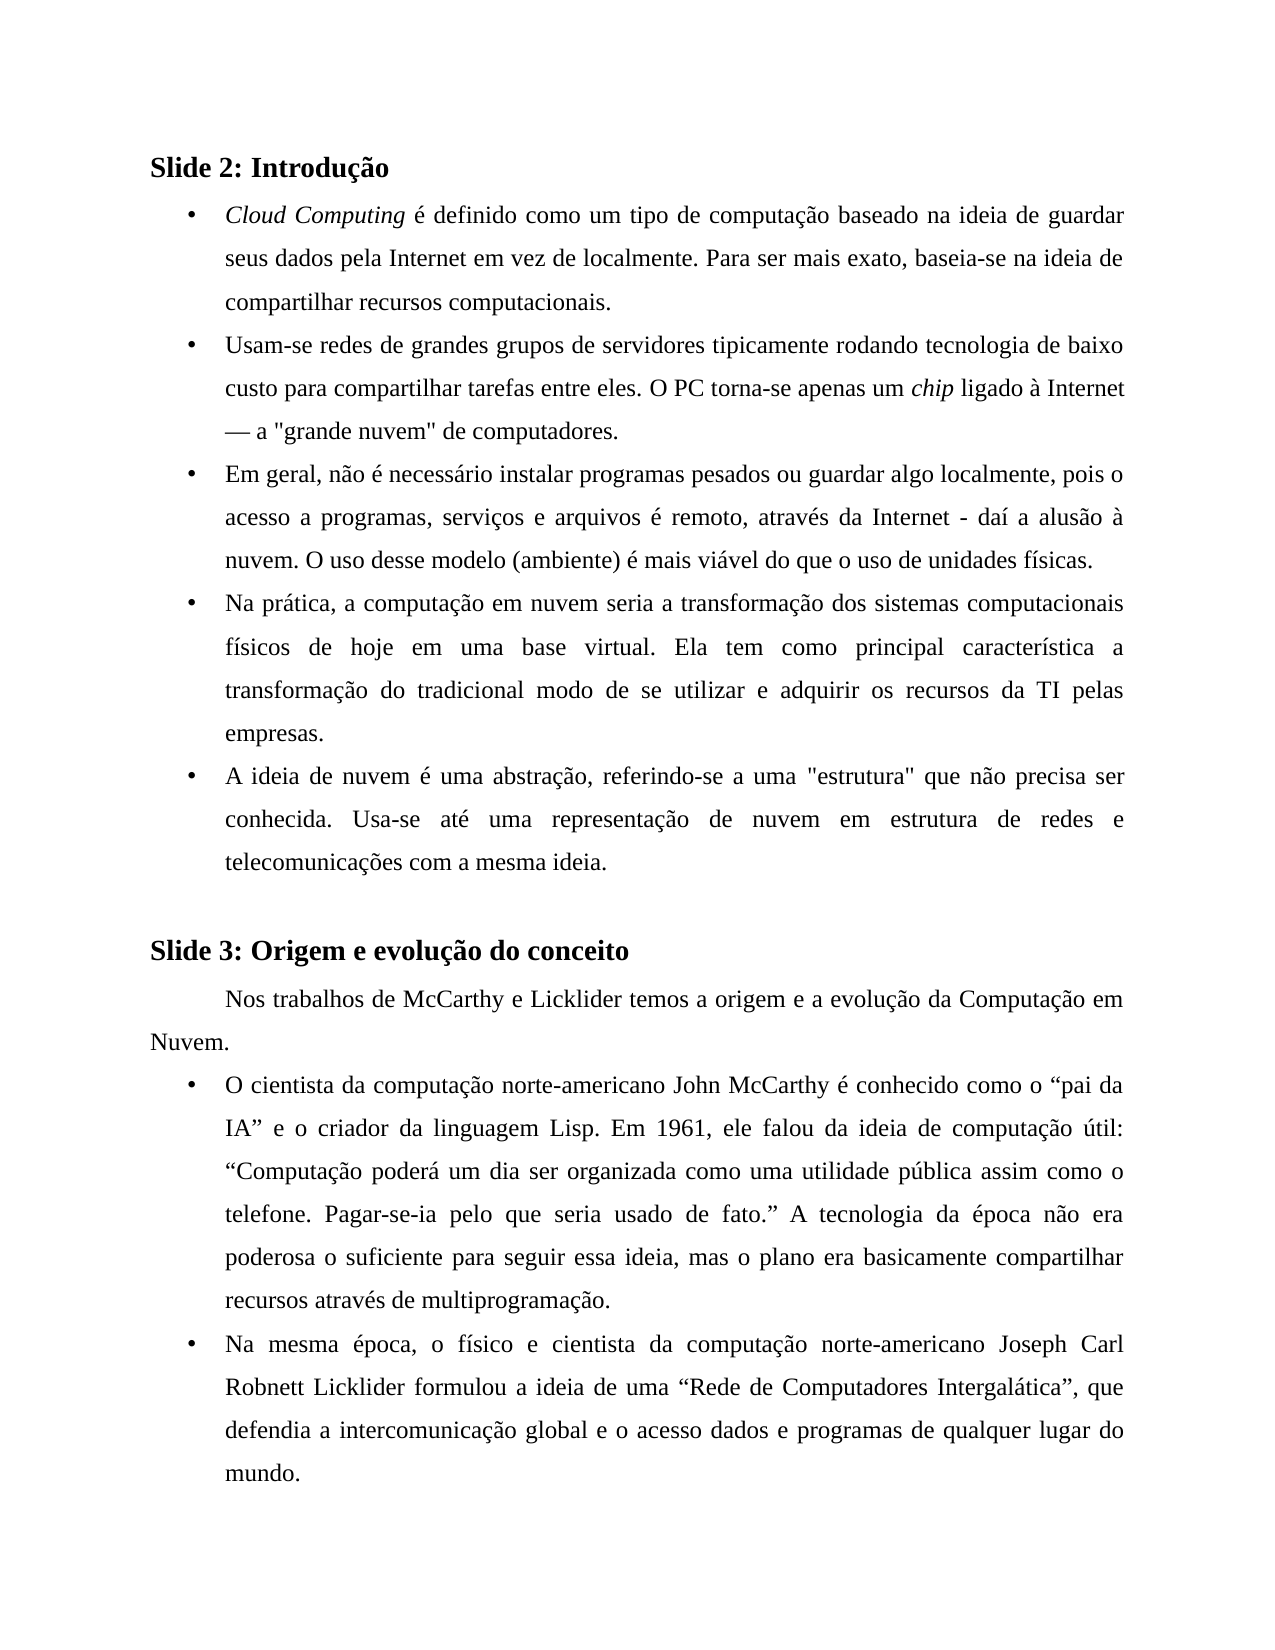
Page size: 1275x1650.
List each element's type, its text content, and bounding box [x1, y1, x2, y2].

list Cloud Computing é definido como um tipo de computação baseado na ideia de guardar seus dados pela Internet em vez de localmente. Para ser mais exato, baseia-se na ideia de compartilhar recursos computacionais. [187, 200, 1125, 315]
list A ideia de nuvem é uma abstração, referindo-se a uma "estrutura" que não precisa ser conhecida. Usa-se até uma representação de nuvem em estrutura de redes e telecomunicações com a mesma ideia. [187, 761, 1125, 876]
list Na prática, a computação em nuvem seria a transformação dos sistemas computacionais físicos de hoje em uma base virtual. Ela tem como principal característica a transformação do tradicional modo de se utilizar e adquirir os recursos da TI pelas empresas. [187, 588, 1125, 747]
list Usam-se redes de grandes grupos de servidores tipicamente rodando tecnologia de baixo custo para compartilhar tarefas entre eles. O PC torna-se apenas um chip ligado à Internet — a "grande nuvem" de computadores. [187, 330, 1125, 445]
text Nos trabalhos de McCarthy e Licklider temos a origem e a evolução da Computação em Nuvem. [150, 984, 1125, 1056]
list Em geral, não é necessário instalar programas pesados ou guardar algo localmente, pois o acesso a programas, serviços e arquivos é remoto, através da Internet - daí a alusão à nuvem. O uso desse modelo (ambiente) é mais viável do que o uso de unidades físicas. [187, 459, 1125, 574]
text Slide 2: Introdução [150, 150, 1125, 183]
text Slide 3: Origem e evolução do conceito [150, 933, 1125, 967]
list O cientista da computação norte-americano John McCarthy é conhecido como o “pai da IA” e o criador da linguagem Lisp. Em 1961, ele falou da ideia de computação útil: “Computação poderá um dia ser organizada como uma utilidade pública assim como o telefone. Pagar-se-ia pelo que seria usado de fato.” A tecnologia da época não era poderosa o suficiente para seguir essa ideia, mas o plano era basicamente compartilhar recursos através de multiprogramação. [187, 1070, 1125, 1314]
list Na mesma época, o físico e cientista da computação norte-americano Joseph Carl Robnett Licklider formulou a ideia de uma “Rede de Computadores Intergalática”, que defendia a intercomunicação global e o acesso dados e programas de qualquer lugar do mundo. [187, 1329, 1125, 1487]
